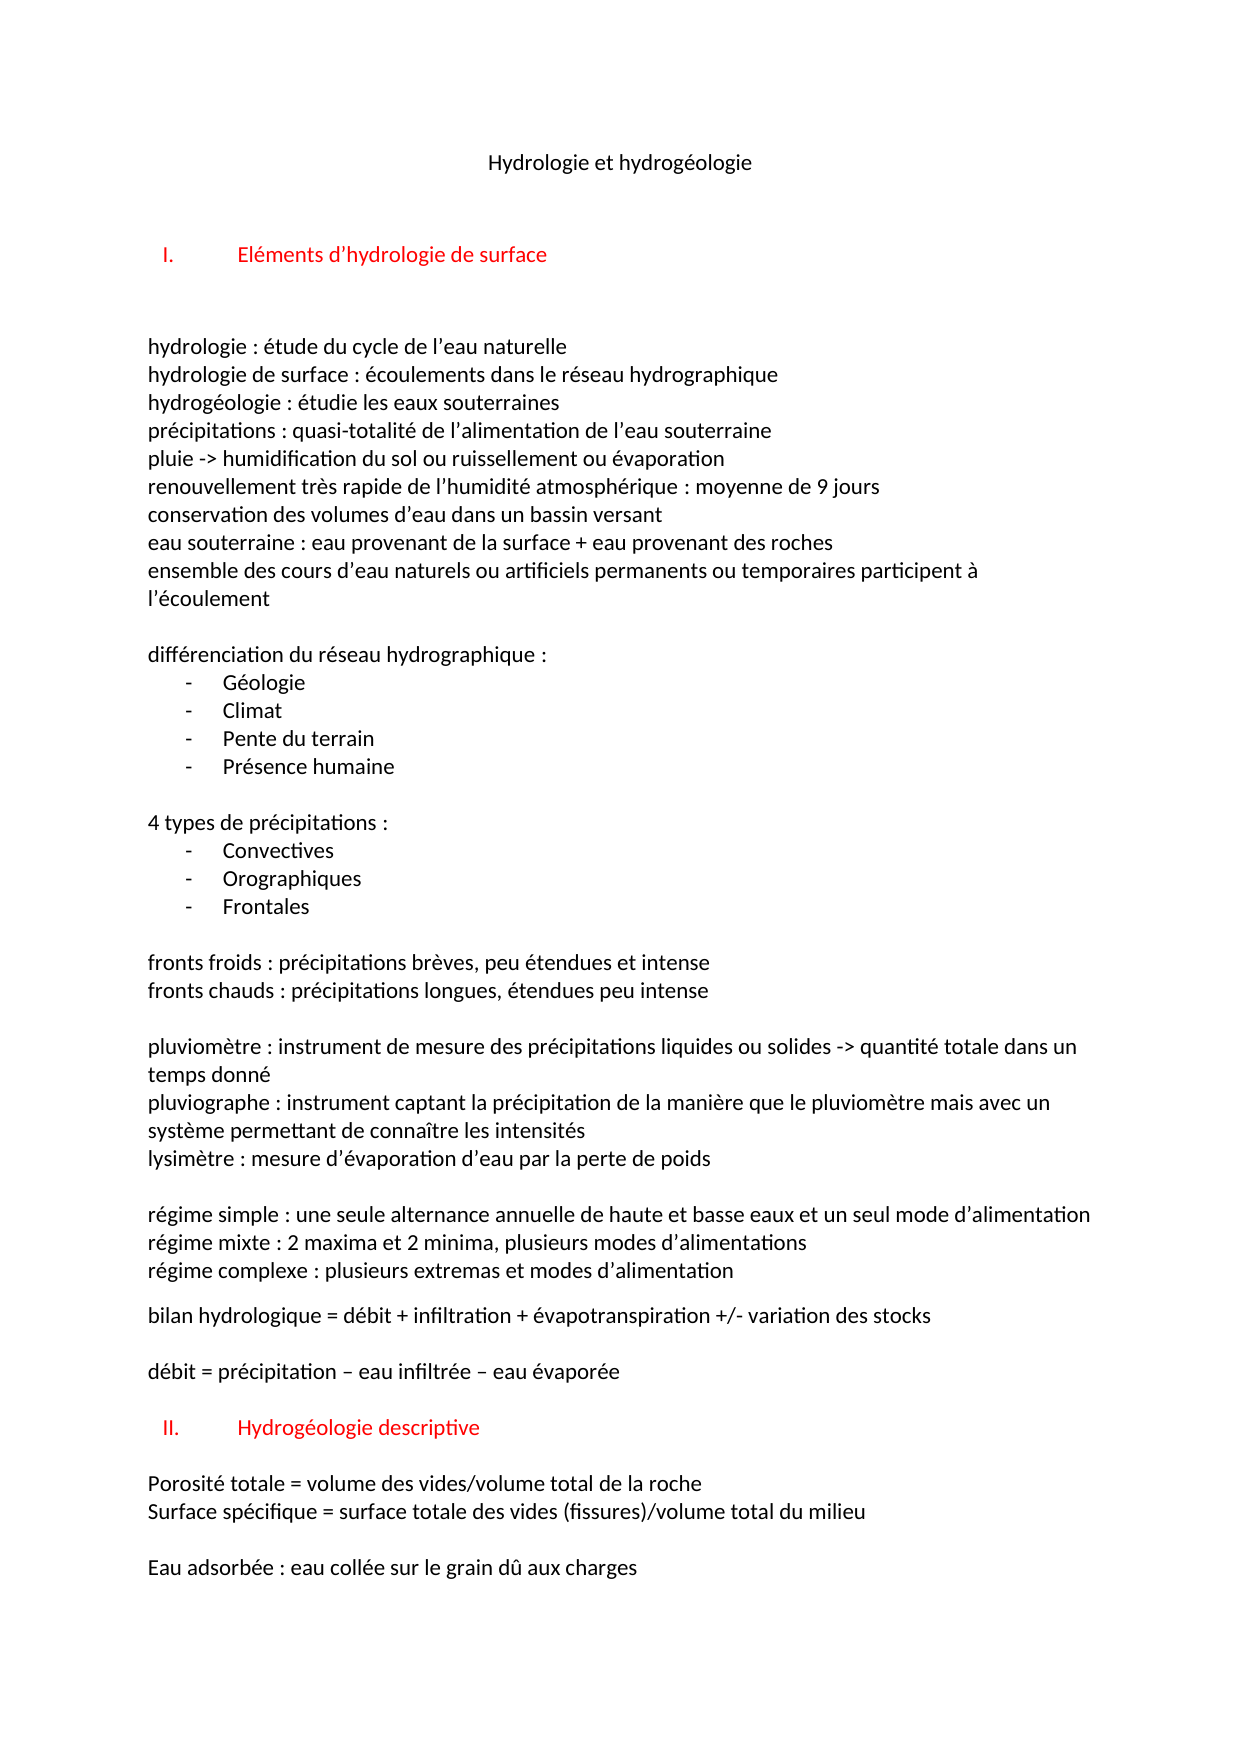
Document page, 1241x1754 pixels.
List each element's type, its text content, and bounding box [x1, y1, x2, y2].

text renouvellement très rapide de l’humidité atmosphérique : moyenne de 9 jours [148, 472, 1093, 500]
list Frontales [185, 892, 1093, 920]
text précipitations : quasi-totalité de l’alimentation de l’eau souterraine [148, 416, 1093, 444]
text Surface spécifique = surface totale des vides (fissures)/volume total du milieu [148, 1497, 1093, 1525]
text hydrologie de surface : écoulements dans le réseau hydrographique [148, 360, 1093, 388]
text ensemble des cours d’eau naturels ou artificiels permanents ou temporaires participent à l’écoulement [148, 556, 1093, 612]
list Orographiques [185, 864, 1093, 892]
text pluviographe : instrument captant la précipitation de la manière que le pluviomètre mais avec un système permettant de connaître les intensités [148, 1088, 1093, 1144]
text débit = précipitation – eau infiltrée – eau évaporée [148, 1357, 1093, 1385]
text pluie -> humidification du sol ou ruissellement ou évaporation [148, 444, 1093, 472]
text lysimètre : mesure d’évaporation d’eau par la perte de poids [148, 1144, 1093, 1172]
text Eau adsorbée : eau collée sur le grain dû aux charges [148, 1553, 1093, 1581]
text différenciation du réseau hydrographique : [148, 640, 1093, 668]
list Présence humaine [185, 752, 1093, 780]
list Convectives [185, 836, 1093, 864]
text bilan hydrologique = débit + infiltration + évapotranspiration +/- variation des stocks [148, 1301, 1093, 1329]
list Géologie [185, 668, 1093, 696]
text eau souterraine : eau provenant de la surface + eau provenant des roches [148, 528, 1093, 556]
text fronts froids : précipitations brèves, peu étendues et intense [148, 948, 1093, 976]
text fronts chauds : précipitations longues, étendues peu intense [148, 976, 1093, 1004]
text Hydrologie et hydrogéologie [148, 148, 1093, 176]
list Pente du terrain [185, 724, 1093, 752]
list Climat [185, 696, 1093, 724]
text hydrologie : étude du cycle de l’eau naturelle [148, 332, 1093, 360]
text Porosité totale = volume des vides/volume total de la roche [148, 1469, 1093, 1497]
text régime mixte : 2 maxima et 2 minima, plusieurs modes d’alimentations [148, 1228, 1093, 1256]
text 4 types de précipitations : [148, 808, 1093, 836]
text pluviomètre : instrument de mesure des précipitations liquides ou solides -> quantité totale dans un temps donné [148, 1032, 1093, 1088]
text hydrogéologie : étudie les eaux souterraines [148, 388, 1093, 416]
text régime complexe : plusieurs extremas et modes d’alimentation [148, 1256, 1093, 1284]
text conservation des volumes d’eau dans un bassin versant [148, 500, 1093, 528]
text régime simple : une seule alternance annuelle de haute et basse eaux et un seul mode d’alimentation [148, 1200, 1093, 1228]
list Eléments d’hydrologie de surface [162, 240, 1093, 268]
list Hydrogéologie descriptive [162, 1413, 1093, 1441]
